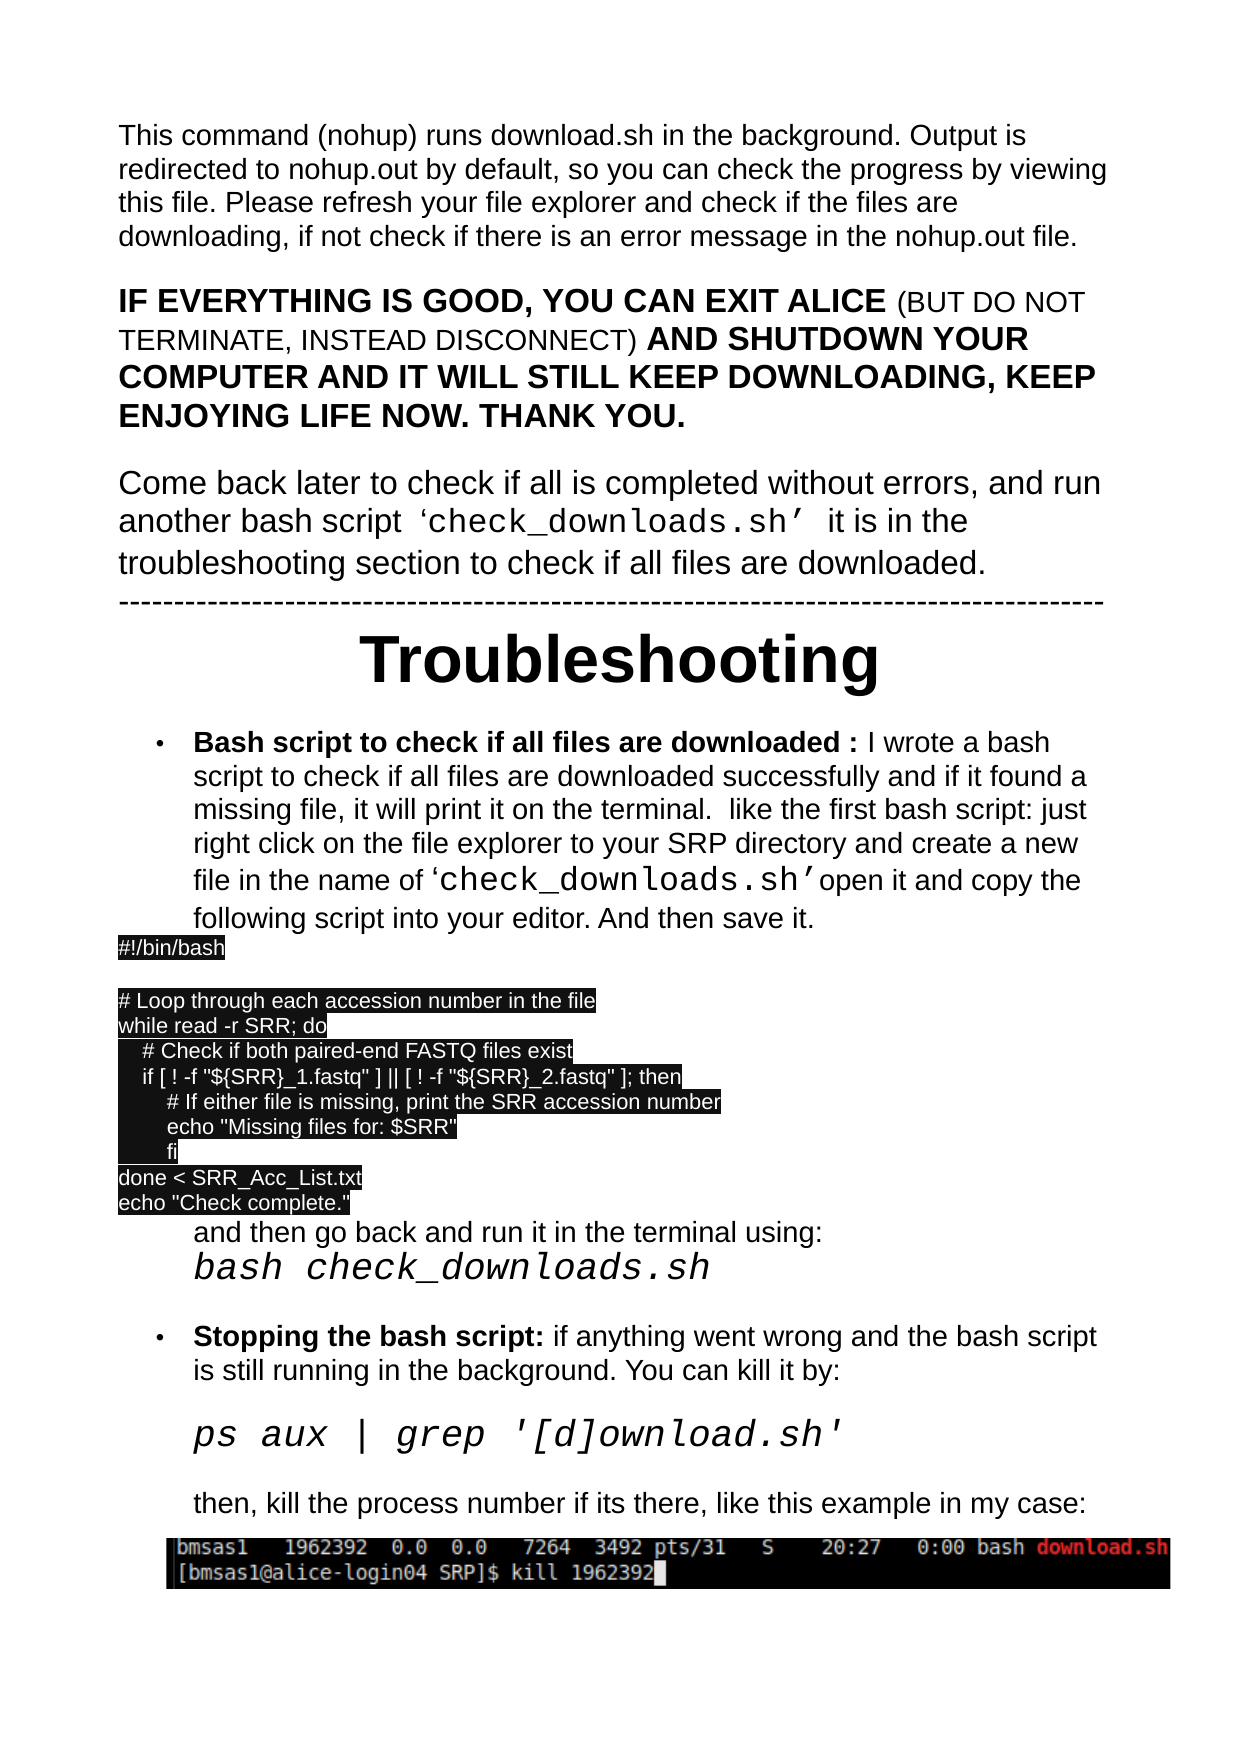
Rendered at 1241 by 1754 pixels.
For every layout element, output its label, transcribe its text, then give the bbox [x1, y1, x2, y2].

text #!/bin/bash [118, 934, 1122, 960]
text # If either file is missing, print the SRR accession number [118, 1089, 1122, 1114]
text Come back later to check if all is completed without errors, and run another bash script ‘check_downloads.sh’ it is in the troubleshooting section to check if all files are downloaded. [118, 463, 1122, 581]
text # Check if both paired-end FASTQ files exist [118, 1038, 1122, 1064]
text # Loop through each accession number in the file [118, 988, 1122, 1013]
list and then go back and run it in the terminal using: bash check_downloads.sh [156, 1215, 1122, 1291]
text echo "Missing files for: $SRR" [118, 1114, 1122, 1139]
list then, kill the process number if its there, like this example in my case: [156, 1486, 1122, 1519]
list Bash script to check if all files are downloaded : I wrote a bash script to check if all files are downloaded successfully and if it found a missing file, it will print it on the terminal. like the first bash script: just right click on the file explorer to your SRP directory and create a new file in the name of ‘check_downloads.sh’open it and copy the following script into your editor. And then save it. [156, 725, 1122, 934]
text This command (nohup) runs download.sh in the background. Output is redirected to nohup.out by default, so you can check the progress by viewing this file. Please refresh your file explorer and check if the files are downloading, if not check if there is an error message in the nohup.out file. [118, 118, 1122, 252]
text fi [118, 1139, 1122, 1164]
text if [ ! -f "${SRR}_1.fastq" ] || [ ! -f "${SRR}_2.fastq" ]; then [118, 1064, 1122, 1089]
list ps aux | grep '[d]ownload.sh' [156, 1415, 1122, 1458]
text while read -r SRR; do [118, 1013, 1122, 1038]
text done < SRR_Acc_List.txt [118, 1164, 1122, 1190]
list Stopping the bash script: if anything went wrong and the bash script is still running in the background. You can kill it by: [156, 1319, 1122, 1415]
picture [166, 1538, 1171, 1589]
text Troubleshooting [118, 620, 1122, 725]
text ----------------------------------------------------------------------------------------- [118, 581, 1122, 620]
text echo "Check complete." [118, 1190, 1122, 1215]
text IF EVERYTHING IS GOOD, YOU CAN EXIT ALICE (BUT DO NOT TERMINATE, INSTEAD DISCONNECT) AND SHUTDOWN YOUR COMPUTER AND IT WILL STILL KEEP DOWNLOADING, KEEP ENJOYING LIFE NOW. THANK YOU. [118, 281, 1122, 463]
